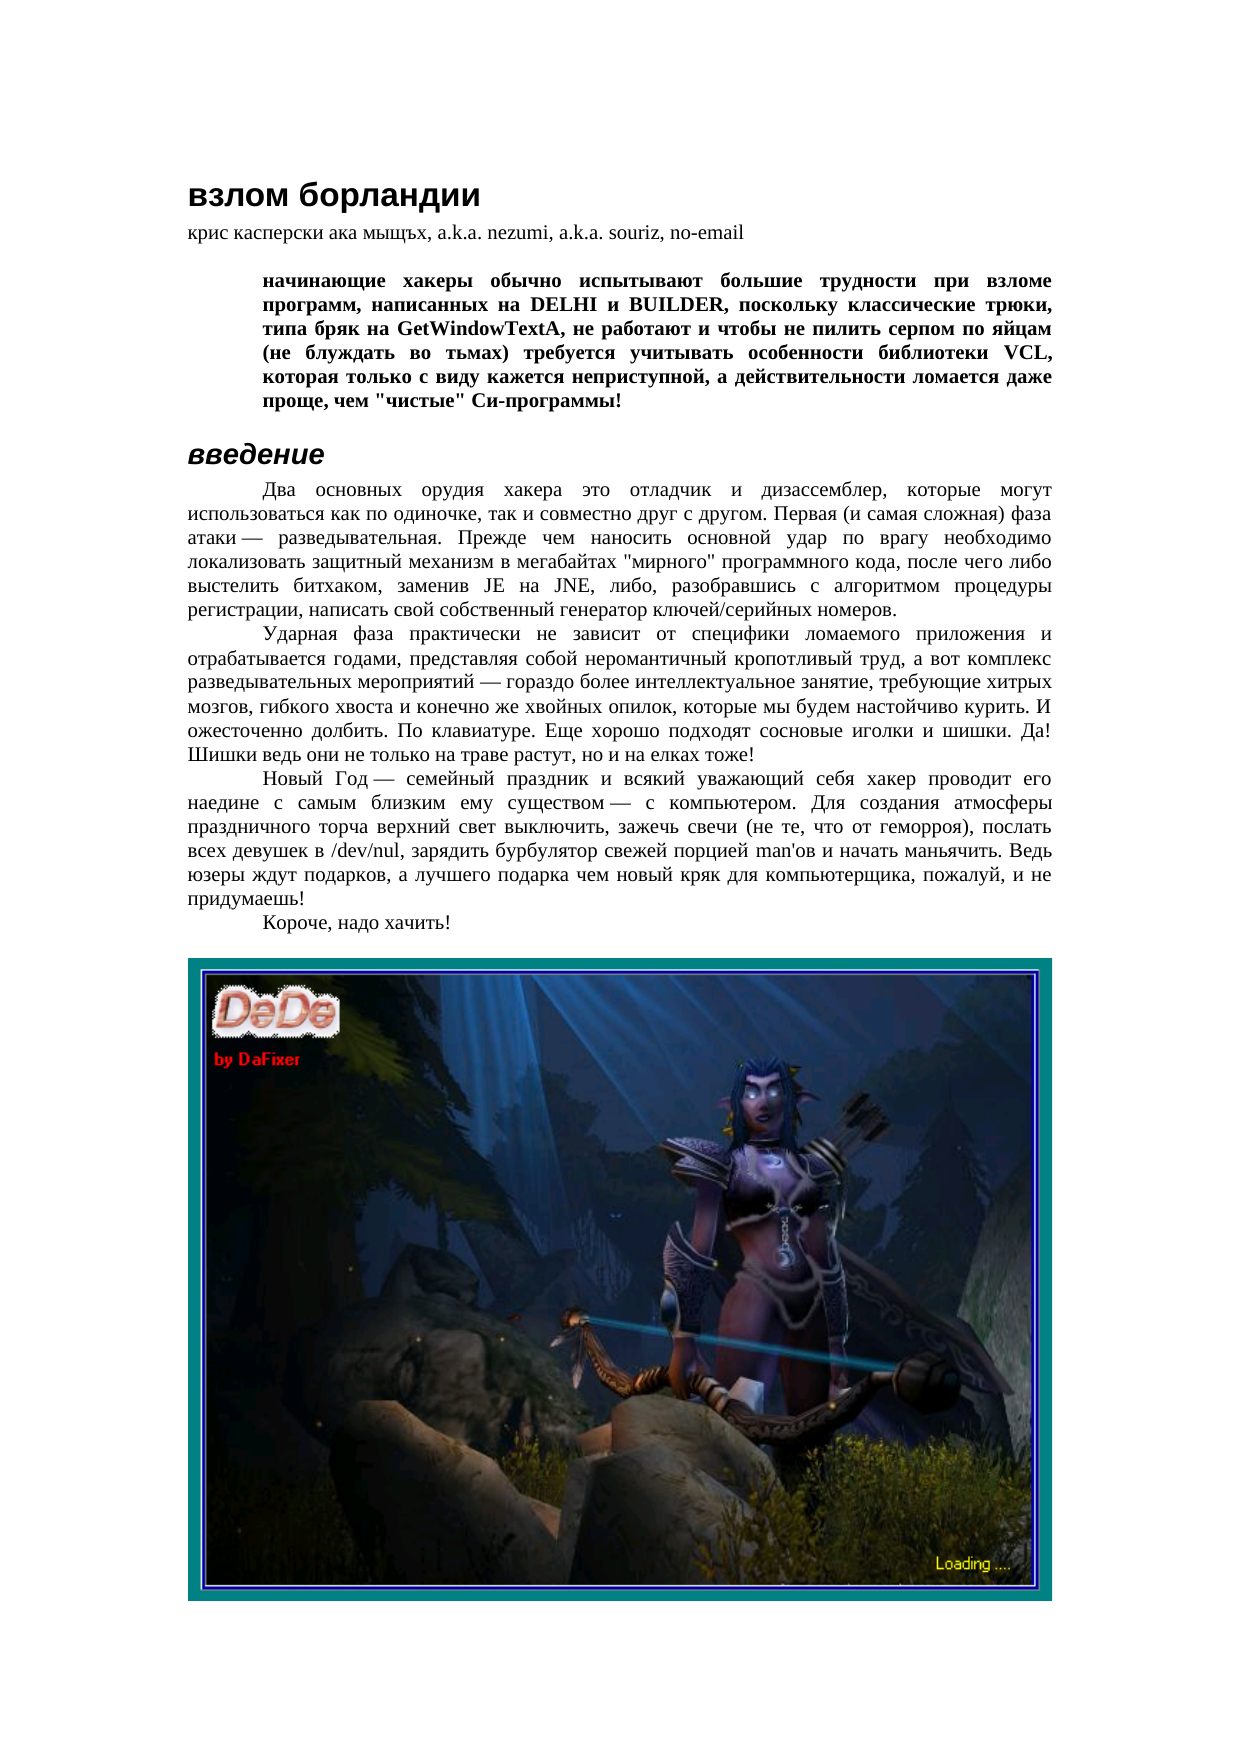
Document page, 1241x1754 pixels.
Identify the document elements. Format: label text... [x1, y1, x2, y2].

text крис касперски ака мыщъх, a.k.a. nezumi, a.k.a. souriz, no-email [187, 220, 1053, 244]
text начинающие хакеры обычно испытывают большие трудности при взломе программ, написанных на DELHI и BUILDER, поскольку классические трюки, типа бряк на GetWindowTextA, не работают и чтобы не пилить серпом по яйцам (не блуждать во тьмах) требуется учитывать особенности библиотеки VCL, которая только с виду кажется неприступной, а действительности ломается даже проще, чем "чистые" Си-программы! [262, 268, 1053, 412]
text Два основных орудия хакера это отладчик и дизассемблер, которые могут использоваться как по одиночке, так и совместно друг с другом. Первая (и самая сложная) фаза атаки — разведывательная. Прежде чем наносить основной удар по врагу необходимо локализовать защитный механизм в мегабайтах "мирного" программного кода, после чего либо выстелить битхаком, заменив JE на JNE, либо, разобравшись с алгоритмом процедуры регистрации, написать свой собственный генератор ключей/серийных номеров. [187, 477, 1053, 621]
subtitle введение [187, 437, 1053, 471]
text Ударная фаза практически не зависит от специфики ломаемого приложения и отрабатывается годами, представляя собой неромантичный кропотливый труд, а вот комплекс разведывательных мероприятий — гораздо более интеллектуальное занятие, требующие хитрых мозгов, гибкого хвоста и конечно же хвойных опилок, которые мы будем настойчиво курить. И ожесточенно долбить. По клавиатуре. Еще хорошо подходят сосновые иголки и шишки. Да! Шишки ведь они не только на траве растут, но и на елках тоже! [187, 621, 1053, 766]
text Короче, надо хачить! [187, 910, 1053, 934]
subtitle взлом борландии [187, 175, 1053, 213]
text Новый Год — семейный праздник и всякий уважающий себя хакер проводит его наедине с самым близким ему существом — с компьютером. Для создания атмосферы праздничного торча верхний свет выключить, зажечь свечи (не те, что от геморроя), послать всех девушек в /dev/nul, зарядить бурбулятор свежей порцией man'ов и начать маньячить. Ведь юзеры ждут подарков, а лучшего подарка чем новый кряк для компьютерщика, пожалуй, и не придумаешь! [187, 766, 1053, 910]
picture [188, 958, 1053, 1601]
